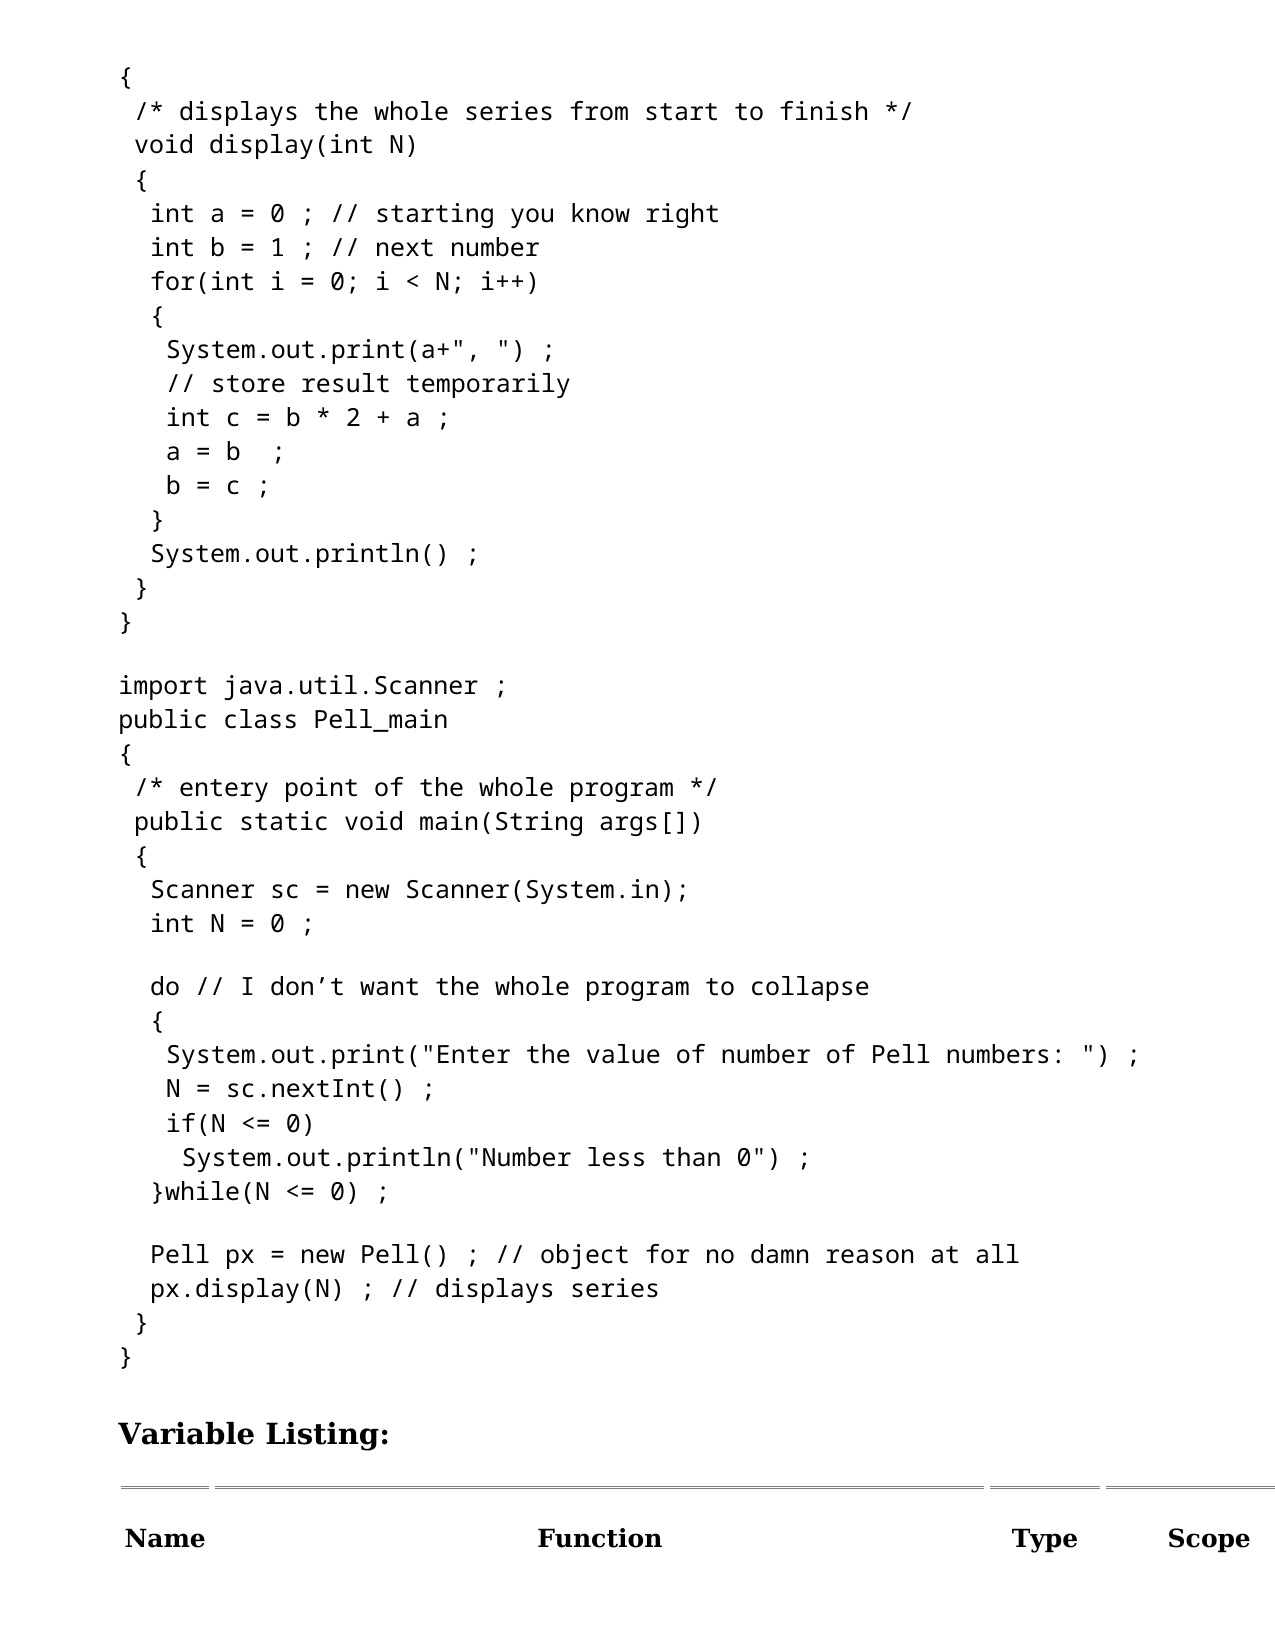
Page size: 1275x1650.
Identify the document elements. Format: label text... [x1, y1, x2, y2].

text import java.util.Scanner ; public class Pell_main { /* entery point of the whole program */ public static void main(String args[]) { Scanner sc = new Scanner(System.in); int N = 0 ; do // I don’t want the whole program to collapse { System.out.print("Enter the value of number of Pell numbers: ") ; N = sc.nextInt() ; if(N <= 0) System.out.println("Number less than 0") ; }while(N <= 0) ; Pell px = new Pell() ; // object for no damn reason at all px.display(N) ; // displays series } } [118, 638, 1216, 1373]
table_header [1103, 1469, 1275, 1521]
table_cell Type [987, 1521, 1103, 1556]
table_cell Name [118, 1521, 212, 1556]
subtitle Variable Listing: [118, 1417, 1216, 1451]
text { /* displays the whole series from start to finish */ void display(int N) { int a = 0 ; // starting you know right int b = 1 ; // next number for(int i = 0; i < N; i++) { System.out.print(a+", ") ; // store result temporarily int c = b * 2 + a ; a = b ; b = c ; } System.out.println() ; } } [118, 59, 1216, 638]
table_header [118, 1469, 212, 1521]
table_cell Function [212, 1521, 987, 1556]
table_header [212, 1469, 987, 1521]
table_cell Scope [1103, 1521, 1275, 1556]
table_header [987, 1469, 1103, 1521]
